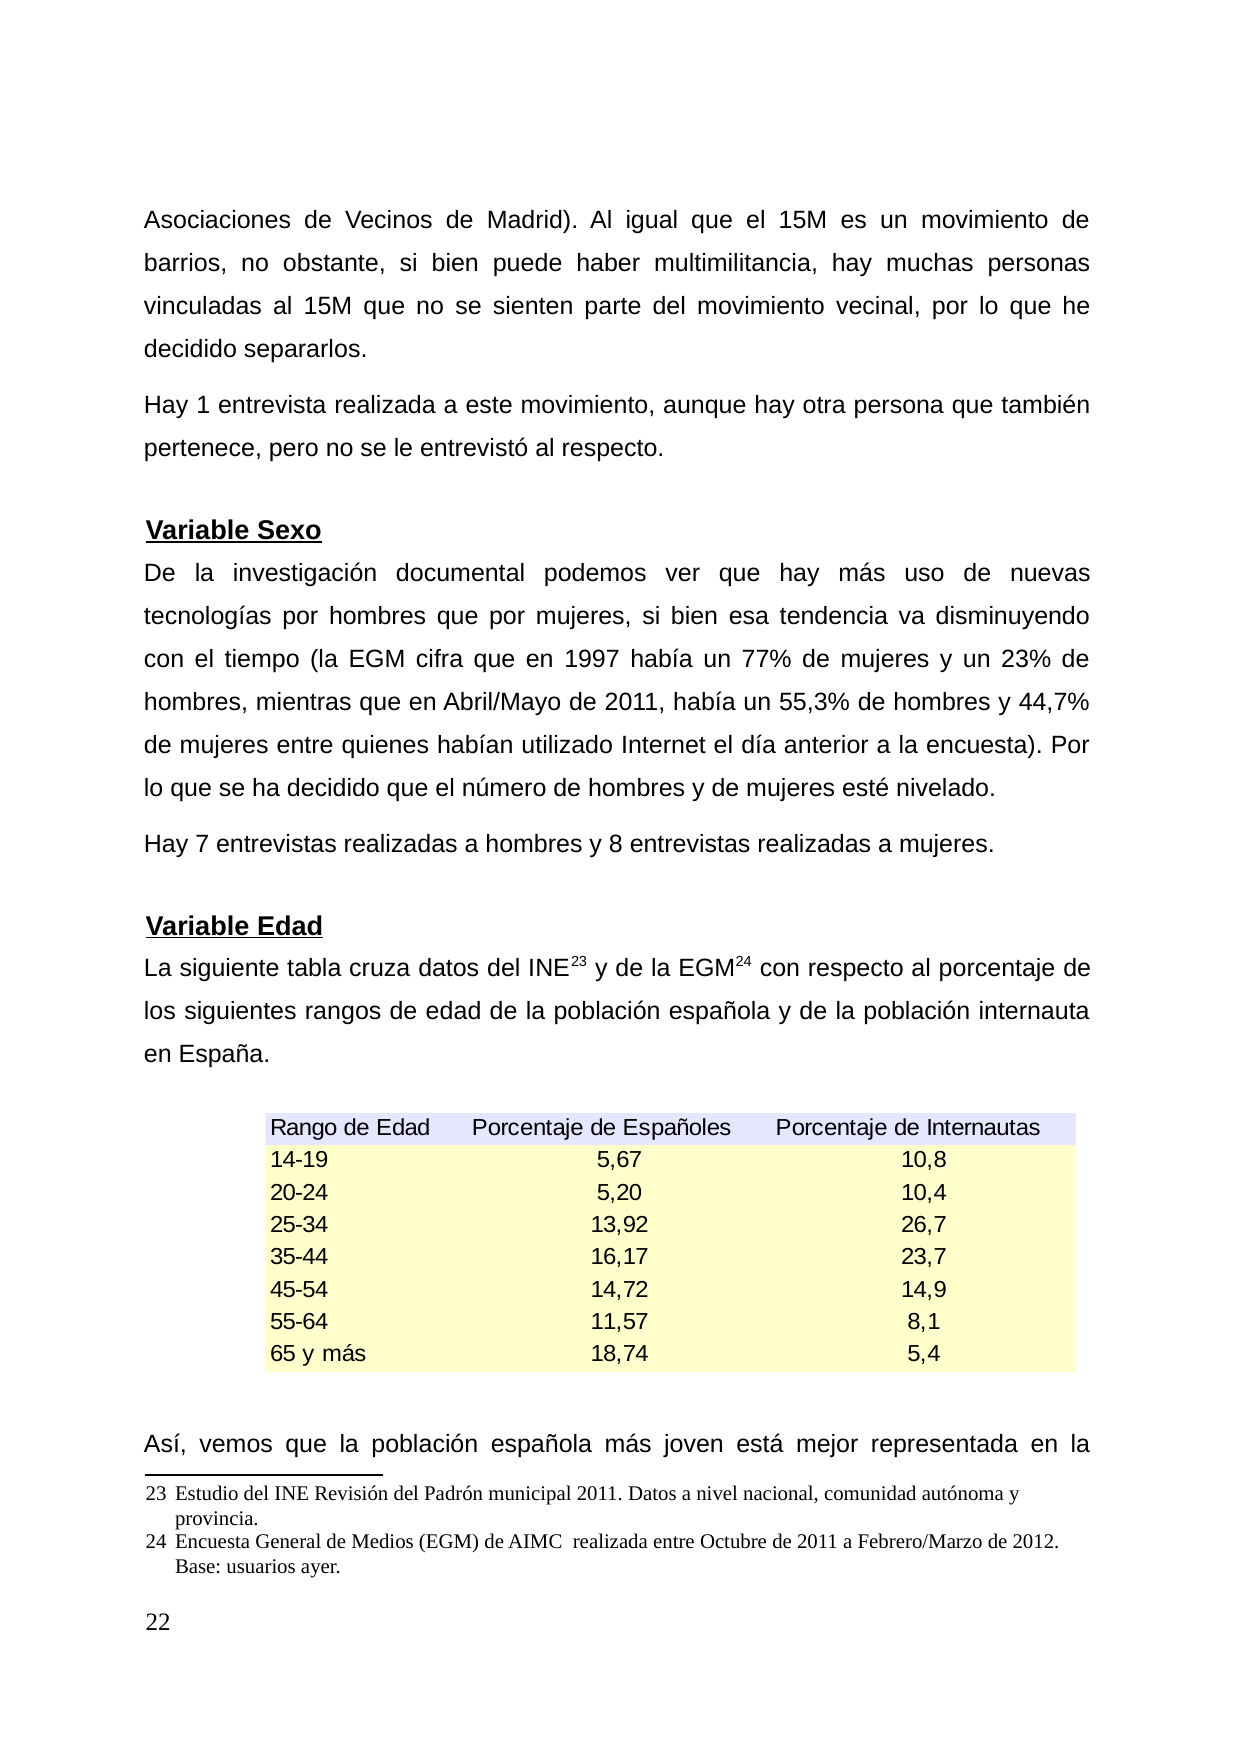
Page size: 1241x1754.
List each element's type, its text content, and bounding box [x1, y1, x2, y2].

subtitle Variable Sexo [145, 514, 1092, 545]
text Estudio del INE Revisión del Padrón municipal 2011. Datos a nivel nacional, comunidad autónoma y provincia. [145, 1481, 1092, 1529]
text De la investigación documental podemos ver que hay más uso de nuevas tecnologías por hombres que por mujeres, si bien esa tendencia va disminuyendo con el tiempo (la EGM cifra que en 1997 había un 77% de mujeres y un 23% de hombres, mientras que en Abril/Mayo de 2011, había un 55,3% de hombres y 44,7% de mujeres entre quienes habían utilizado Internet el día anterior a la encuesta). Por lo que se ha decidido que el número de hombres y de mujeres esté nivelado. [144, 558, 1092, 802]
subtitle Variable Edad [145, 909, 1092, 941]
text Asociaciones de Vecinos de Madrid). Al igual que el 15M es un movimiento de barrios, no obstante, si bien puede haber multimilitancia, hay muchas personas vinculadas al 15M que no se sienten parte del movimiento vecinal, por lo que he decidido separarlos. [144, 205, 1092, 363]
text La siguiente tabla cruza datos del INE y de la EGM con respecto al porcentaje de los siguientes rangos de edad de la población española y de la población internauta en España. [144, 953, 1092, 1068]
text Hay 1 entrevista realizada a este movimiento, aunque hay otra persona que también pertenece, pero no se le entrevistó al respecto. [144, 390, 1092, 462]
text Encuesta General de Medios (EGM) de AIMC realizada entre Octubre de 2011 a Febrero/Marzo de 2012. Base: usuarios ayer. [145, 1529, 1092, 1578]
text Así, vemos que la población española más joven está mejor representada en la [144, 1429, 1092, 1458]
text Hay 7 entrevistas realizadas a hombres y 8 entrevistas realizadas a mujeres. [144, 829, 1092, 858]
